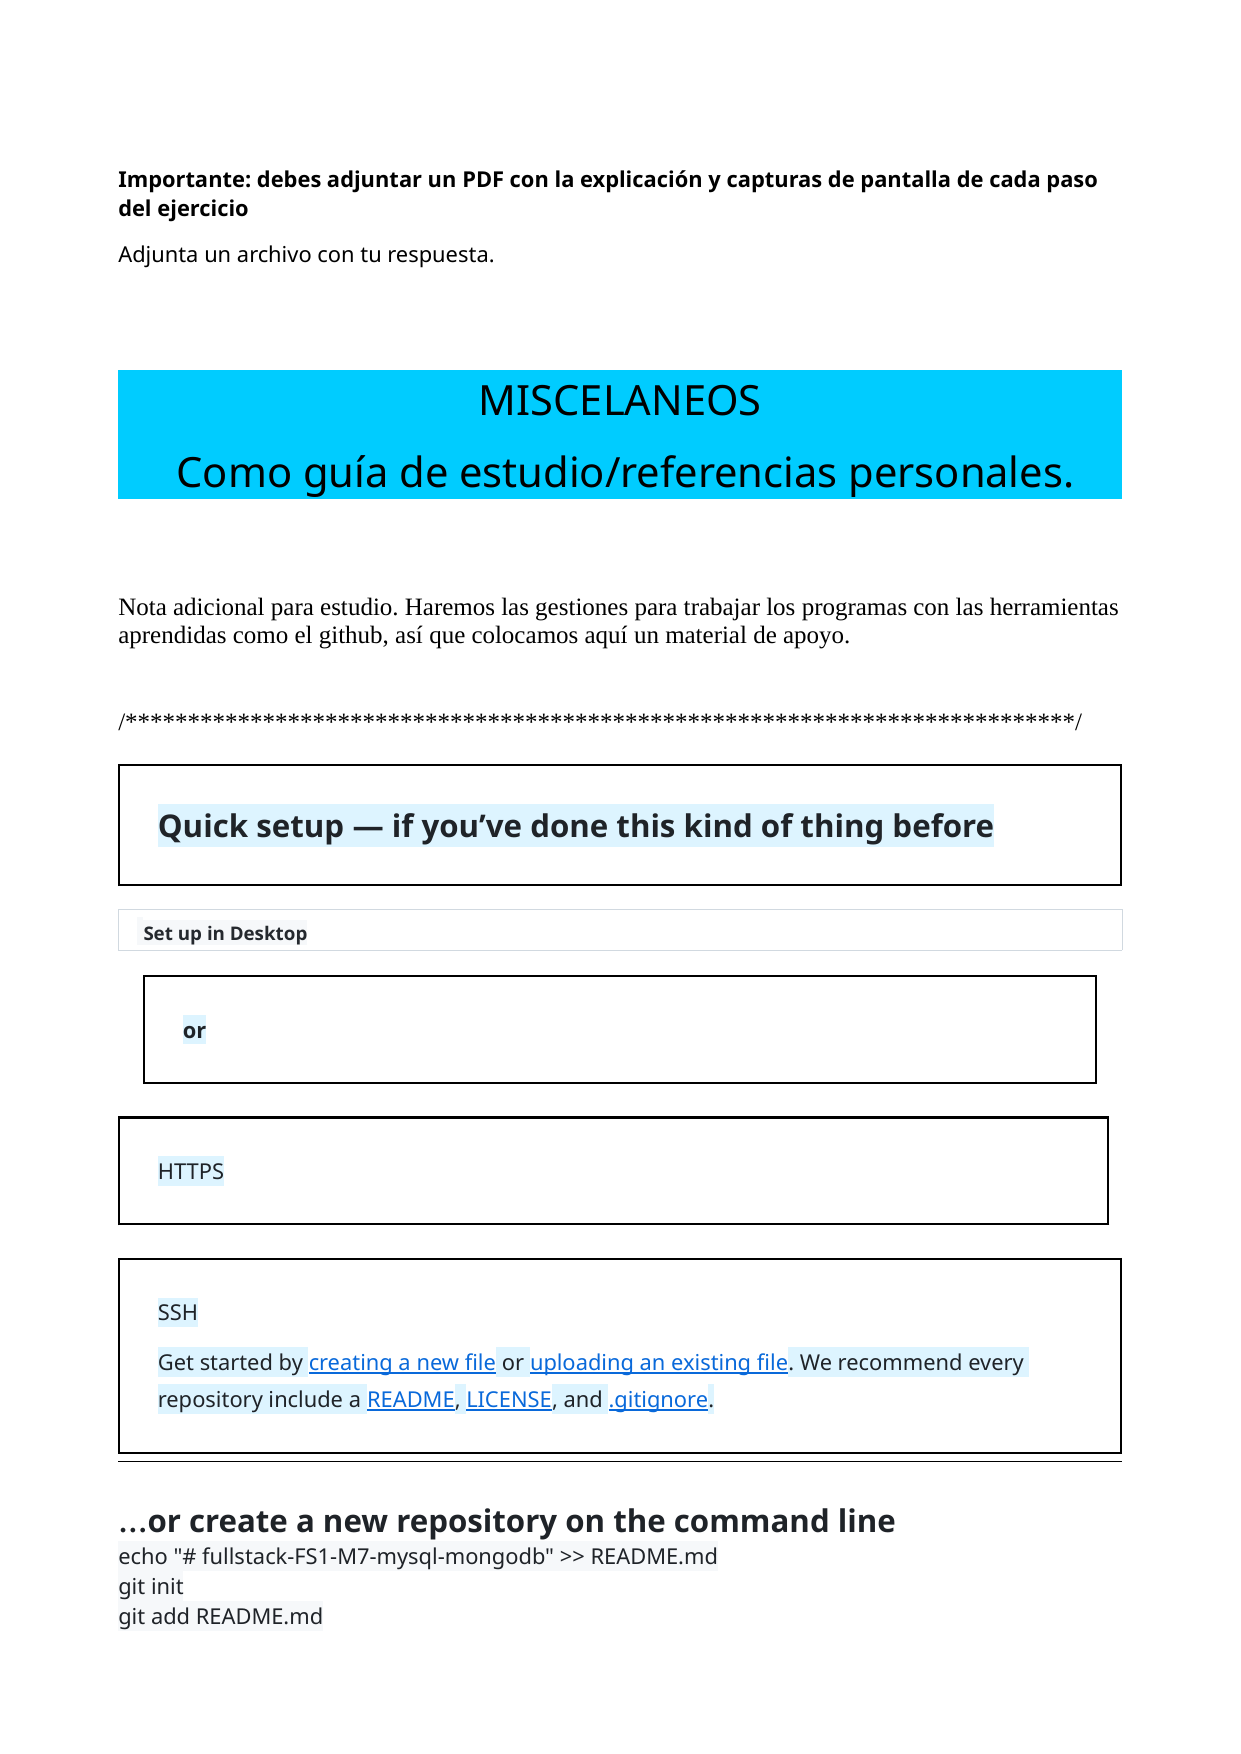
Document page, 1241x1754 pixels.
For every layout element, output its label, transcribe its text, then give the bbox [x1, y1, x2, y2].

subtitle …or create a new repository on the command line [118, 1462, 1122, 1541]
text Importante: debes adjuntar un PDF con la explicación y capturas de pantalla de cada paso del ejercicio [118, 163, 1122, 223]
text echo "# fullstack-FS1-M7-mysql-mongodb" >> README.md [118, 1541, 1122, 1571]
text HTTPS [120, 1119, 1107, 1223]
text Adjunta un archivo con tu respuesta. [118, 239, 1122, 268]
text MISCELANEOS [118, 370, 1122, 427]
text Como guía de estudio/referencias personales. [118, 443, 1122, 499]
text git init [118, 1571, 1122, 1601]
text or [145, 977, 1095, 1082]
subtitle Quick setup — if you’ve done this kind of thing before [120, 766, 1120, 884]
text Get started by creating a new file or uploading an existing file. We recommend every repository include a README, LICENSE, and .gitignore. [120, 1307, 1120, 1452]
text SSH [120, 1260, 1120, 1307]
text Set up in Desktop [119, 910, 1122, 950]
text git add README.md [118, 1601, 1122, 1631]
text /****************************************************************************/ [118, 707, 1122, 736]
text Nota adicional para estudio. Haremos las gestiones para trabajar los programas con las herramientas aprendidas como el github, así que colocamos aquí un material de apoyo. [118, 592, 1122, 649]
